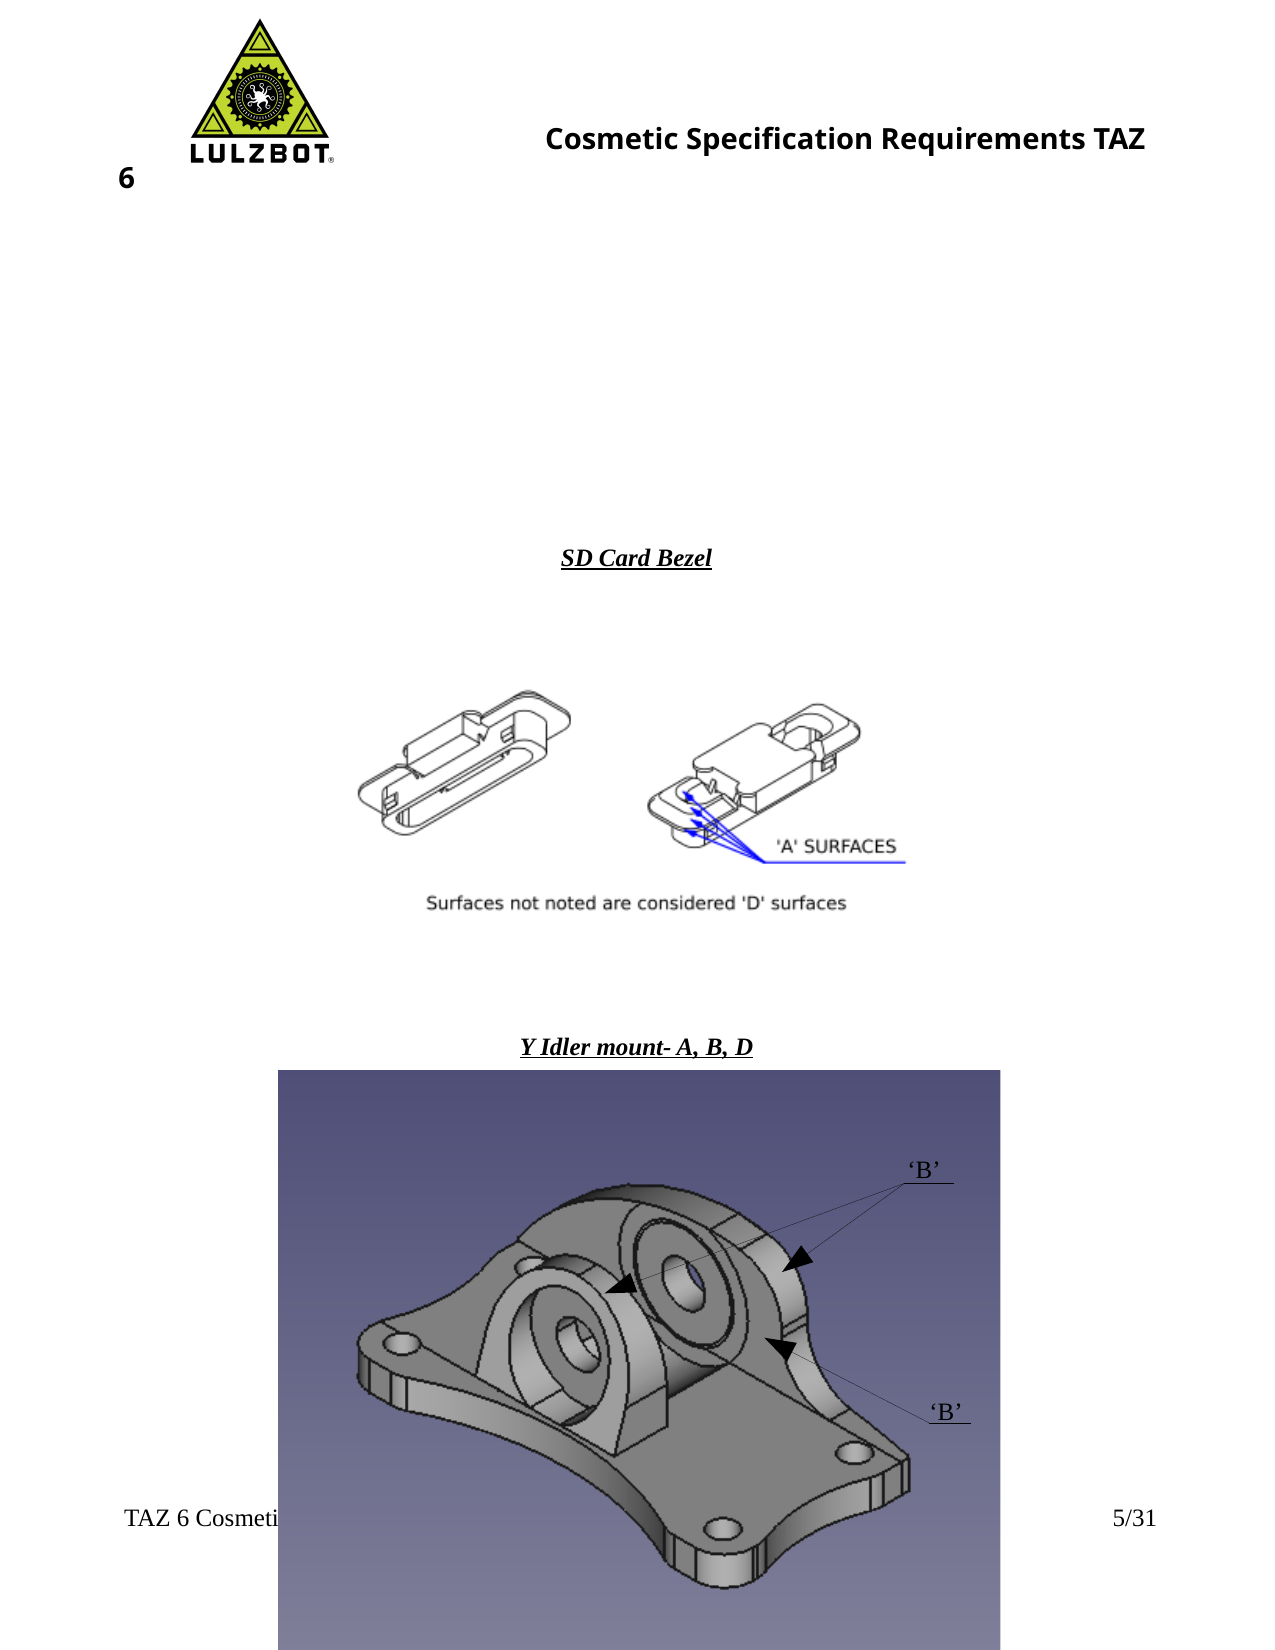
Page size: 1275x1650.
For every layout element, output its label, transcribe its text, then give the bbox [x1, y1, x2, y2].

text Y Idler mount- A, B, D [118, 1032, 1157, 1061]
picture [327, 629, 948, 994]
text SD Card Bezel [118, 543, 1157, 572]
picture [278, 1070, 1001, 1650]
picture [181, 8, 344, 177]
